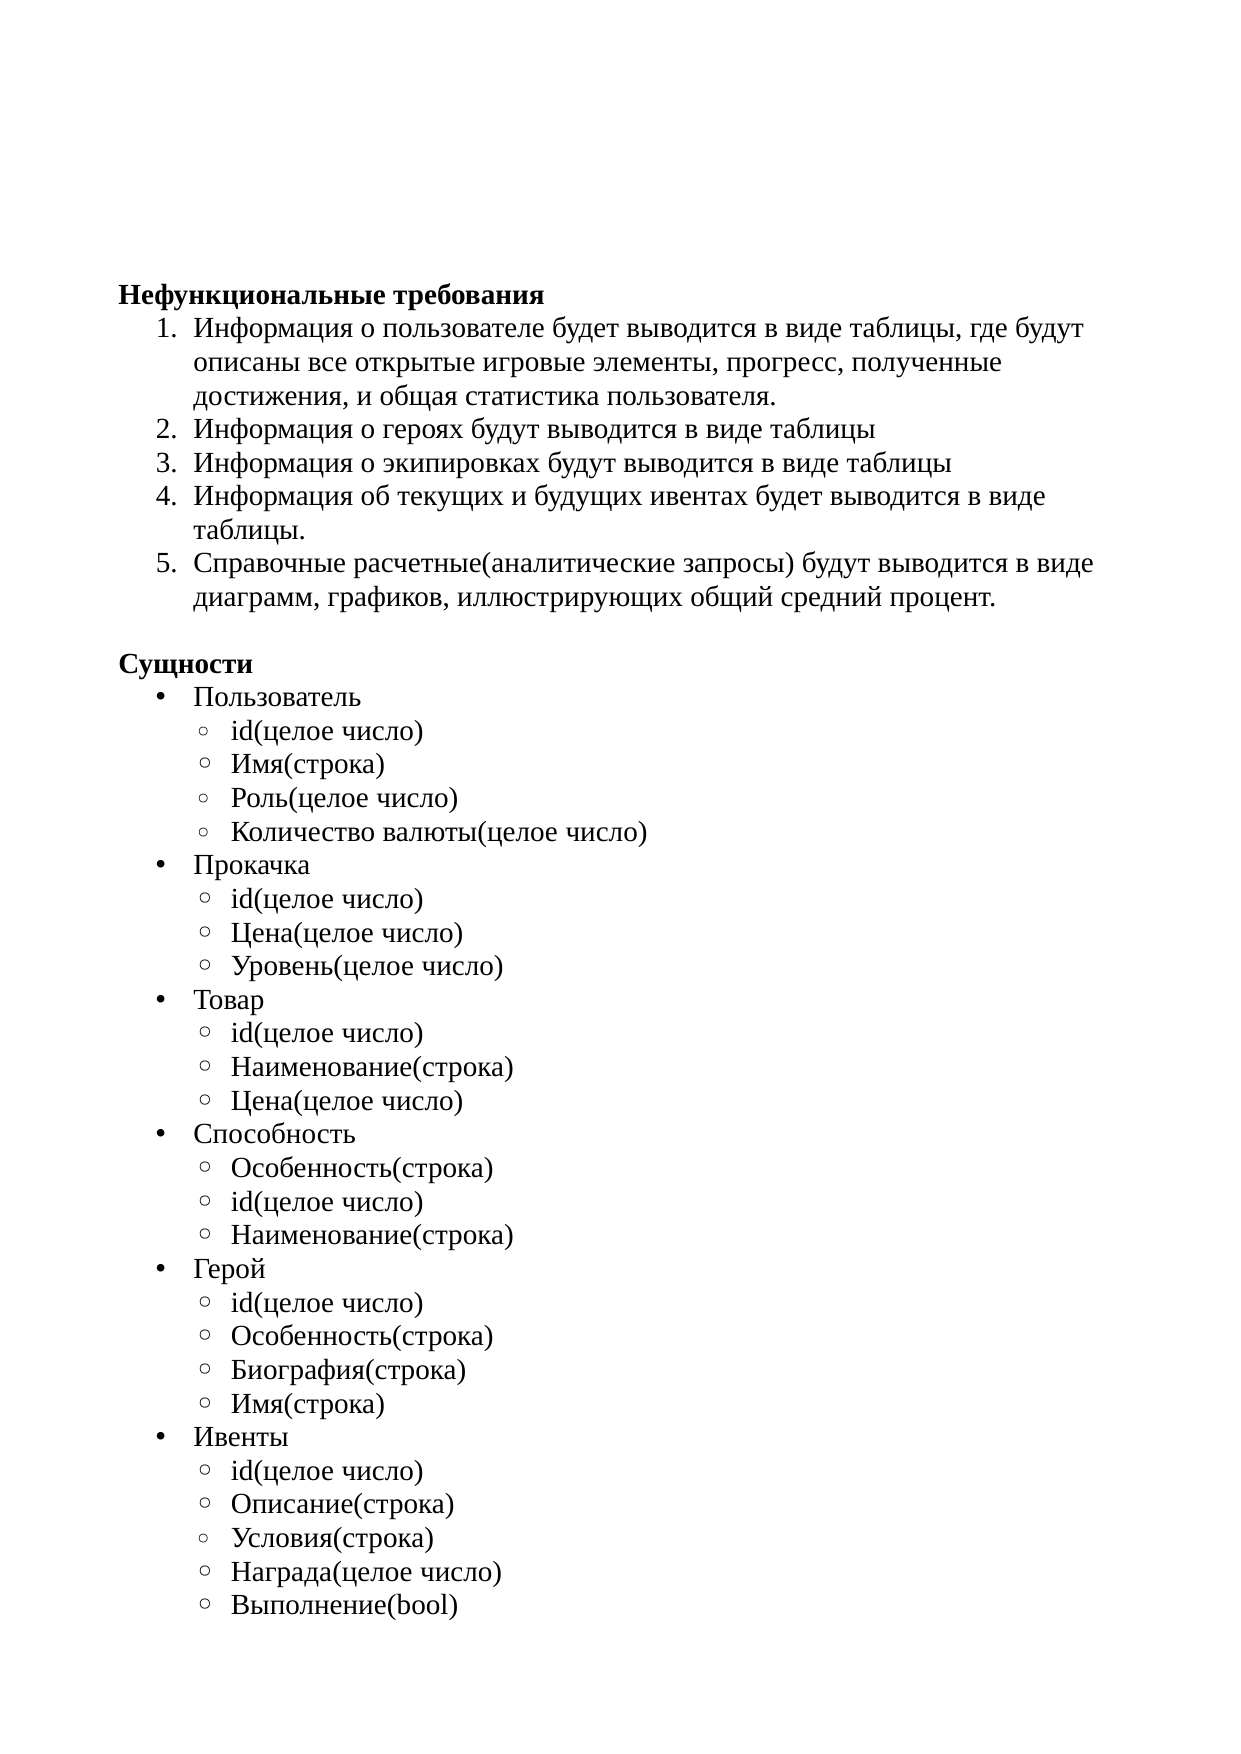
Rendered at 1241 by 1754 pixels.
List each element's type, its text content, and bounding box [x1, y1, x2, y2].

list Наименование(строка) [193, 1049, 1122, 1083]
text Нефункциональные требования [118, 277, 1122, 311]
list Особенность(строка) [193, 1318, 1122, 1352]
list Имя(строка) [193, 1386, 1122, 1419]
list Биография(строка) [193, 1352, 1122, 1386]
list id(целое число) [193, 1285, 1122, 1318]
list id(целое число) [193, 713, 1122, 747]
list Ивенты [156, 1419, 1122, 1453]
list Имя(строка) [193, 747, 1122, 780]
text Сущности [118, 646, 1122, 679]
list Прокачка [156, 847, 1122, 881]
list Описание(строка) [193, 1487, 1122, 1520]
list Выполнение(bool) [193, 1587, 1122, 1621]
list Цена(целое число) [193, 1083, 1122, 1117]
list Способность [156, 1117, 1122, 1150]
list id(целое число) [193, 881, 1122, 915]
list Информация об текущих и будущих ивентах будет выводится в виде таблицы. [156, 478, 1122, 545]
list Герой [156, 1251, 1122, 1285]
list Награда(целое число) [193, 1554, 1122, 1587]
list id(целое число) [193, 1453, 1122, 1487]
list Пользователь [156, 679, 1122, 713]
list Товар [156, 982, 1122, 1016]
list id(целое число) [193, 1016, 1122, 1049]
list Роль(целое число) [193, 780, 1122, 814]
list Условия(строка) [193, 1520, 1122, 1554]
list Справочные расчетные(аналитические запросы) будут выводится в виде диаграмм, графиков, иллюстрирующих общий средний процент. [156, 545, 1122, 612]
list Наименование(строка) [193, 1217, 1122, 1251]
list Уровень(целое число) [193, 948, 1122, 982]
list Количество валюты(целое число) [193, 814, 1122, 847]
list Цена(целое число) [193, 915, 1122, 948]
list Информация о экипировках будут выводится в виде таблицы [156, 445, 1122, 478]
list id(целое число) [193, 1184, 1122, 1217]
list Особенность(строка) [193, 1150, 1122, 1184]
list Информация о пользователе будет выводится в виде таблицы, где будут описаны все открытые игровые элементы, прогресс, полученные достижения, и общая статистика пользователя. [156, 311, 1122, 411]
list Информация о героях будут выводится в виде таблицы [156, 411, 1122, 445]
